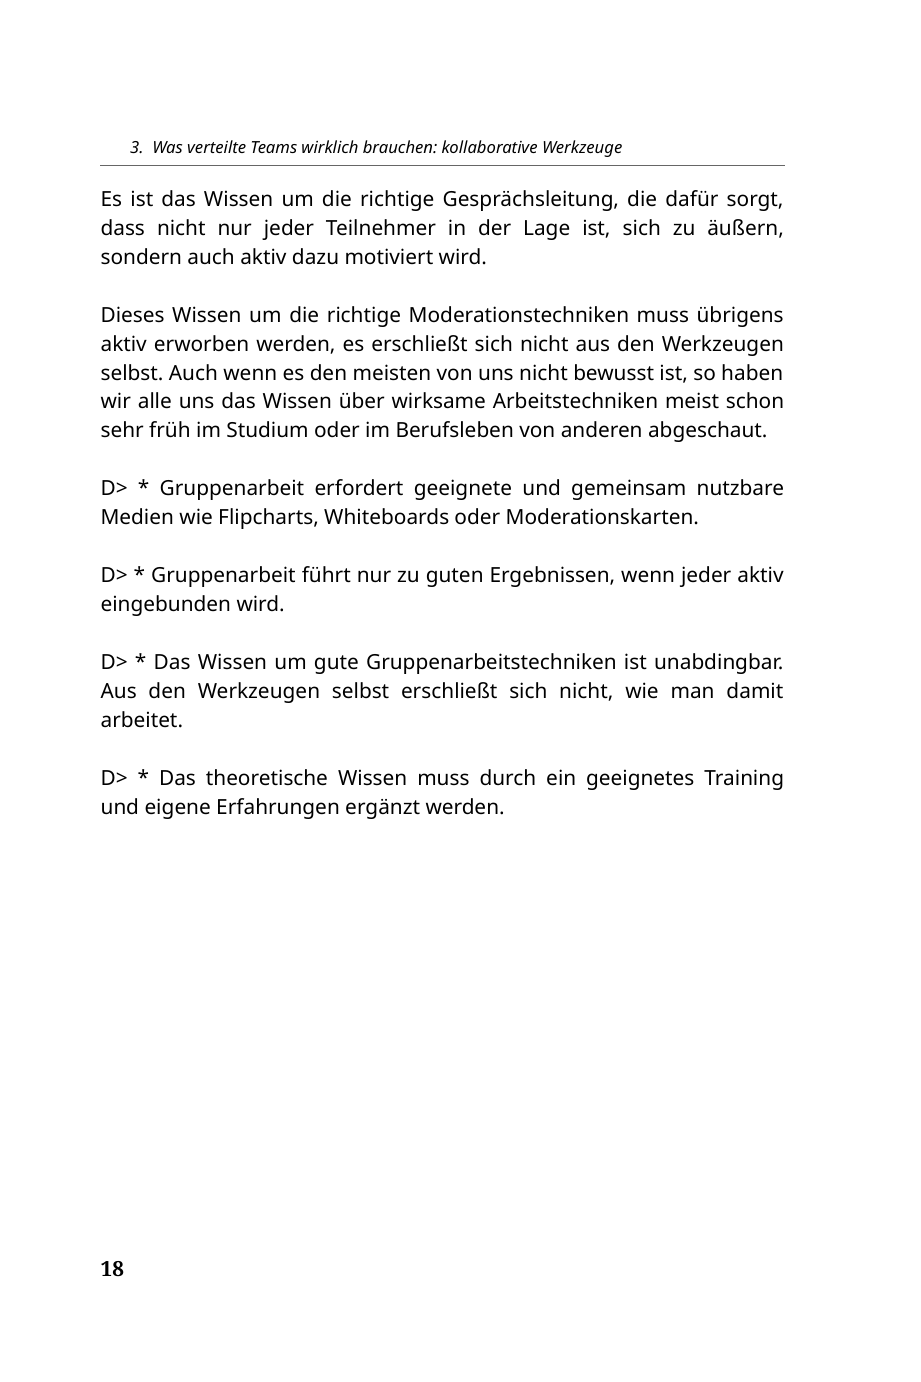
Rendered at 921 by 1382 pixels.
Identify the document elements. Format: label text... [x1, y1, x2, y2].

text D> * Das Wissen um gute Gruppenarbeitstechniken ist unabdingbar. Aus den Werkzeugen selbst erschließt sich nicht, wie man damit arbeitet. [100, 626, 785, 733]
text D> * Das theoretische Wissen muss durch ein geeignetes Training und eigene Erfahrungen ergänzt werden. [100, 741, 785, 820]
text Es ist das Wissen um die richtige Gesprächsleitung, die dafür sorgt, dass nicht nur jeder Teilnehmer in der Lage ist, sich zu äußern, sondern auch aktiv dazu motiviert wird. [100, 183, 785, 270]
text Dieses Wissen um die richtige Moderationstechniken muss übrigens aktiv erworben werden, es erschließt sich nicht aus den Werkzeugen selbst. Auch wenn es den meisten von uns nicht bewusst ist, so haben wir alle uns das Wissen über wirksame Arbeitstechniken meist schon sehr früh im Studium oder im Berufsleben von anderen abgeschaut. [100, 278, 785, 444]
text D> * Gruppenarbeit führt nur zu guten Ergebnissen, wenn jeder aktiv eingebunden wird. [100, 539, 785, 617]
text D> * Gruppenarbeit erfordert geeignete und gemeinsam nutzbare Medien wie Flipcharts, Whiteboards oder Moderationskarten. [100, 452, 785, 531]
